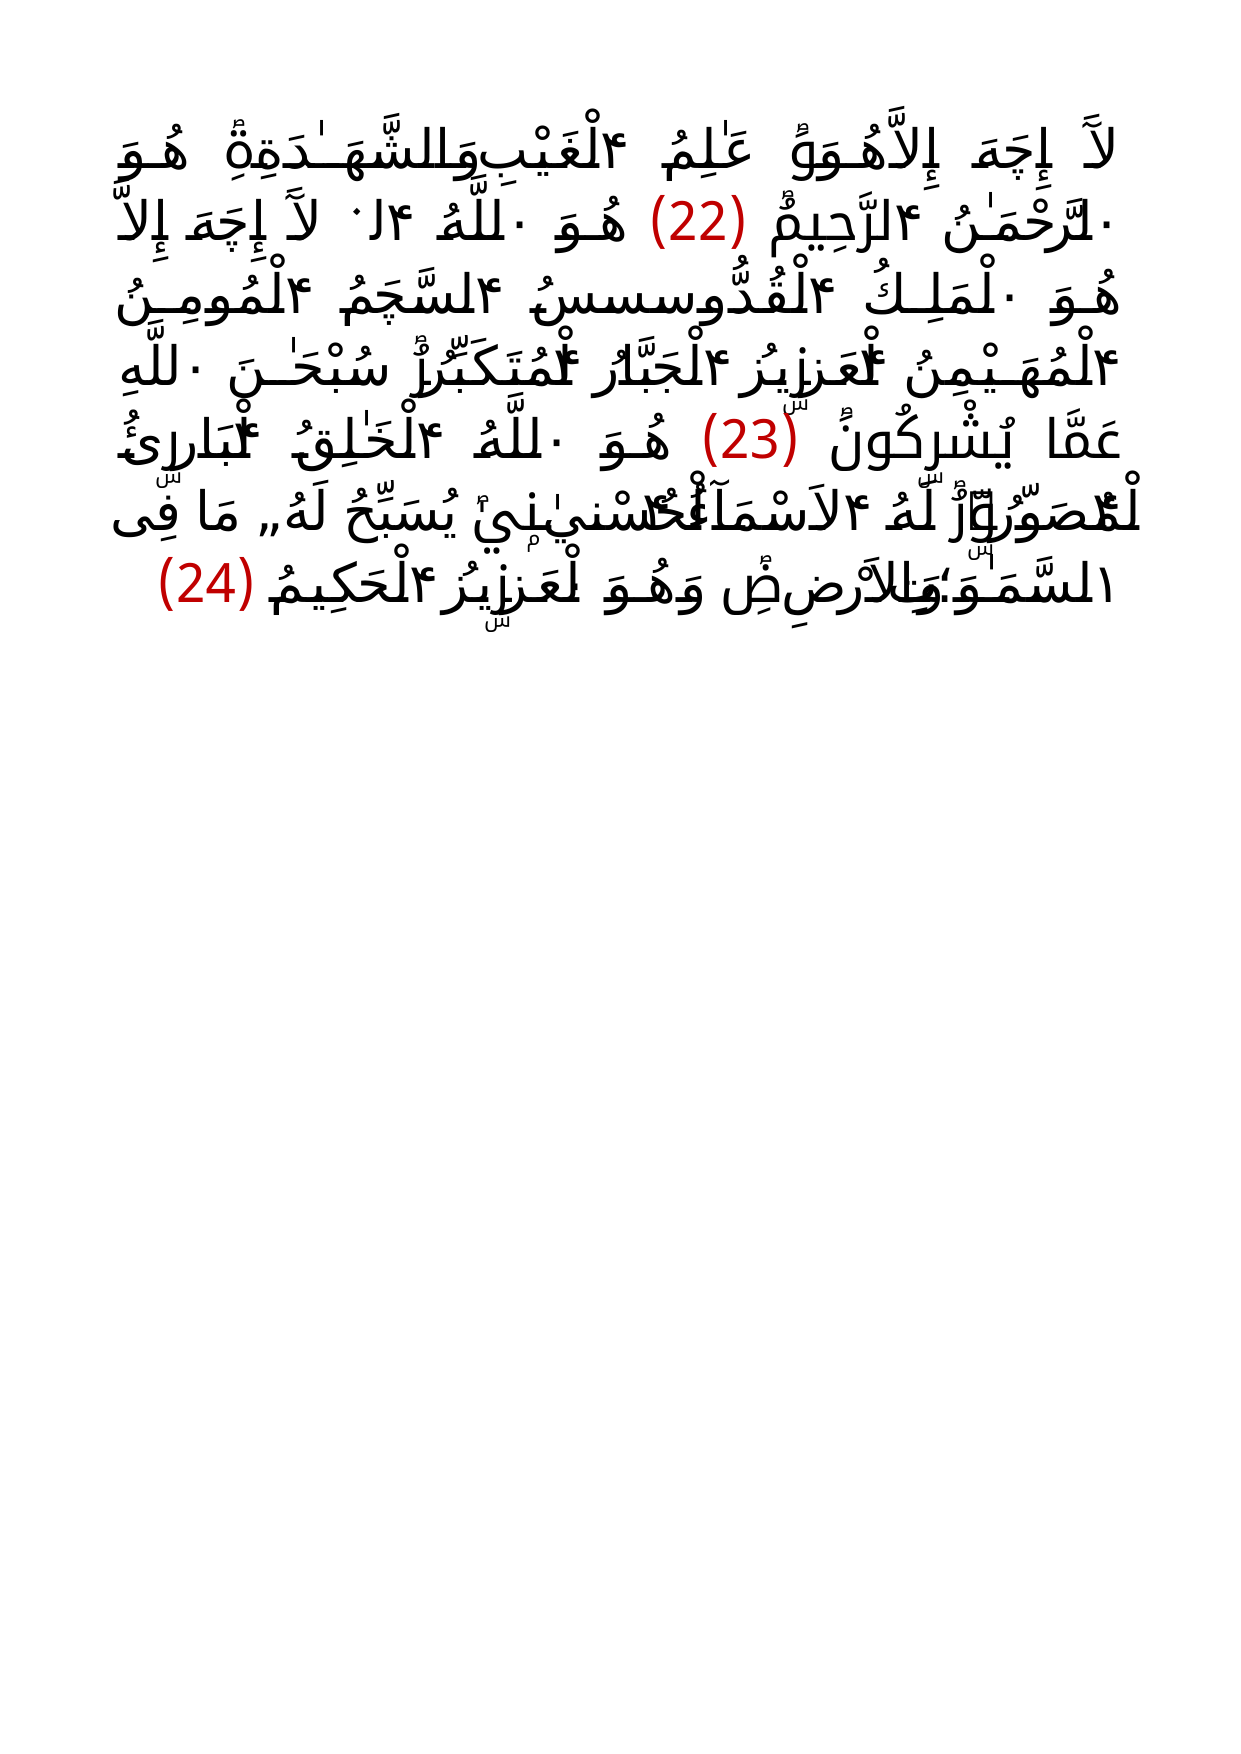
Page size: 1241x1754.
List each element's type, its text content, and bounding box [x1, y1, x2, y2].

text بِسْمِ ۱للَّهِ ۱لرَّحْمَـٰنِ ۱لرَّحِيمِ سَبَّحَ لِلهِ مَا فِى ۱لسَّمَـٰوَ؛تِ وَمَا فِى ۱لاَرْضِؐ وَهُوَ ۰لْعَزۣيزُ ۴لْحَكِيمُؐ (1) هُوَ ۰ﻟـذِىٓ أَخْرَجَ ۰لذِينَ كَفَرُواْ مِــنَ اَهْلِ ۱لْكِتَـٰبِ مِــن دِيۭـٰرۣهِمْ لَأِوَّلِ ۱لْحَشْرۣؐ مَا ظَنَنتُمُ; أَنْ يَّخْرُجُواْؐ وَظَنُّوٓاْ أَنَّهُم مَّانِعَتُهُمْ حُصُونُهُم مِّــنَ ۰للَّهِؐ فَأَتۭيٰهُمُ ۴للَّهُ مِــنْ حَيْثُ لَمْ يَحْتَسِبُواْؐ ® وَقَذَفَ فِى قُلُوبِهِمُ ۴لرُّعْبَؐ يُخْرۣبُونَ بُيُوتَهُم بِأَيْدِيهِمْ وَأَيْدِى ۱لْمُومِنِينَؐ فَاعْتَبِرُواْ يَـٰٓٱُوْلِى ۱لاَبْصۭـٰرۣؐ (2) وَلَوْلآَ أَننن كَتَبَ ۰للَّهُ عَلَيْهِمُ ۴لْجَلآَءَ لَعَذَّبَهُمْ فِى ۱لدُّنْيۭاؐ وَلَهُمْ فِى ۱لاَخِرَةِ عَذَابُ ۴لنّۭارۣؐ (3) ذَ؛لِــكَ بِأَنَّهُمْ شَآقُّواْ ۴للَّهَ وَرَسُولَهُؐ, وَمَنْ يُّشَآقِّ ۱للَّهَ فَإِنَّ ۰للَّهَ شَدِيدُ ۴لْعِقَابِؐ (4) مَا قَطَعْتُم مِّن لِّينَةٖ اَوْ تَرَكْتُمُوهَا قَآئِمَةٗ عَلَــيٰٓ ٱُصُولِهَا فَبِإِذْنِ ۱للَّهِ وَڤِيُخْزۣيَ ۰لْفَـٰسِقِينَؐ (5) وَمَآ أَفَآءَ ۰للَّهُ عَلَيٰ رَسُولِهِ” مِنْهُمْ فَمَآ أَوْجَفْتُمْ عَلَيْهِ مِــنْ خَيْلٍ وَلاَ رۣكَابٍؐ وَچَكِــنَّ ۰للَّهَ يُسَلِّطُ رُسُلَهُ„ عَلَيٰ مَنْ يَّشَآءُؐ وَاللَّهُ عَلَــيٰ كُلِّ شَيْءٍ قَدِيرٌؐ (6) مَّآ أَفَآءَ ۰للَّهُ عَلَيٰ رَسُولِهِ” مِــنَ اَهْـلِ ۱لْقُرۭيٰ فَلِلهِ وَلِلرَّسُولِ وَلِذِى ۱لْقُرْبۭيٰ وَالْيَتَـٰمۭيٰ وَالْمَسَـٰكِينِ وَابْـنِ ۱لسَّبِيلِ كَىْ لاَ يَكُونَ دُولَةَۢ بَيْــنَ ۰لاَغْنِيَآءِ مِنكُمْؐ وَمَآ ءَاتۭيٰكُمُ ۴لرَّسُولُ فَخُذُوهُؐ وَمَا نَهۭيٰكُمْ عَنْهُ فَانتَهُواْؐ وَاتَّقُواْ ۴للَّهَؐ إِنَّ ۰للَّهَ شَدِيدُ ۴لْعِقَابِؐ (7) لِلْفُقَرَآءِ ۱ڤْمُهَـٰجِرۣيــنَ ۰لذِينَ ٱُخْرۣجُواْ مِــن دِيۭـٰرۣهِمْ وَأَمْوَ؛لِهِمْ يَبْتَغُونَ فَضْلًا مِّــنَ ۰للَّهِ وَرۣضْوَ؛ناً وَيَنصُرُونَ ۰للَّهَ وَرَسُولَهُؐ; ٱُوْلَئِــكَ هُمُ ۴لصَّـٰدِقُونَؐ (8) وَالذِينَ تَبَوَّءُو ۴لدَّارَ وَالِايمَـٰنَ مِن قَبْلِهِمْ يُحِبُّونَ مَــنْ هَاجَرَ إِلَيْهِمْ وَلاَ يَجِدُونَ فِى صُدُورۣهِمْ حَاجَةً مِّمَّآ ٱُوتُواْ وَيُوثِرُونَ عَلَــيٰٓ أَنفُسِهِمْ وَلَوْ كَانَ بِهِمْ خَصَاصَةٌؐ وَمَنْ يُّوقَ شُحَّ نَفْسِهِ” فَٱُوْلَئِــكَ هُمُ ۴ڤْمُفْڤِحُونَؐ (9) وَالذِيــنَ جَآءُو مِـنۢ بَعْدِهِمْ يَقُولُونَ رَبَّنَا "غْفِرْ لَنَا وَلِإِخْوَ؛نِنَا ۰لذِيــنَ سَبَقُونَا بِالِايمَـٰنِ وَلاَ تَجْعَلْ فِى قُلُوبِنَا غِلًاّ لِّلذِيــنَ ءَامَنُواْؐ رَبَّنَآ إِنَّــكَ رَءُوفٌ رَّحِيم٘ؐ (10) ¥ اَلَمْ تَرَ إِلَي ۰لذِيــنَ نَافَقُواْ يَقُولُونَ لِإِخْوَ؛نِهِمُ ۴لذِيــنَ كَفَرُواْ مِنَ اَهْلِ ۱لْكِتَـٰبِ لَـئِــنُ ۷خْرۣجْتُمْ ڤَنَخْرُجَــنَّ مَعَكُمْ وَلاَ نُطِيعُ فِيكُمُ; أَحَداٗ اَبَداً وَإِن قُوتِلْتُمْ لَنَنصُرَنَّكُمْؐ وَاللَّهُ يَشْهَدُ إِنَّهُمْ لَكَـٰذِبُونَؐ (11) لَـئِــنُ ۷خْرۣجُواْ لاَ يَخْرُجُونَ مَعَهُمْؐ وَلَئِن قُوتِلُواْ لاَ يَنصُرُونَهُمْؐ وَلَـئِــن نَّصَرُوهُمْ لَيُوَلُّنَّ ۰لاَدْبَـٰرَ ثُمَّ لاَ يُنصَرُونَؐ (12) لَأَنتُمُ; أَشَدُّ رَهْبَةً فِى صُدُورۣهِم مِّــنَ ۰للَّهِؐ ذَ؛لِــكَ بِأَنَّهُمْ قَوْمٌ لاَّ يَفْقَهُونَؐ (13) لاَ يُقَـٰتِلُونَكُمْ جَمِيعاٗ اِلاَّ فِى قُريً مُّحَصَّنَةٖ اَوْ مِنْ وَّرَآءِ جُدُرٙؐ بَأْسُهُم بَيْنَهُمْ شَدِيدٌؐ تَحْسِبُهُمْ جَمِيعاً وَقُلُوبُهُمْ شَتّۭيٰؐ ذَ؛لِــكَ بِأَنَّهُمْ قَوْمٌ لاَّ يَعْقِلُونَؐ (14) كَمَثَلِ ۱لذِينَ مِــن قَبْلِهِمْ قَرۣيباًؐ ذَاقُواْ وَبَالَ أَمْرۣهِمْؐ وَلَهُمْ عَذَاب٘ اَلِيمٌؐ (15) كَمَثَـلِ ۱لشَّيْطَـٰنِ إِذْ قَالَ لِلِانسَـٰنِ ۹كْفُرْ فَلَمَّا كَفَرَ قَالَ إِنِّى بَرۣىٓءٌ مِّنــكَ إِنِّــيَ أَخَافُ ۴للَّهَ رَبَّ ۰لْعَـٰلَمِينَؐ (16) فَكَانَ عَـٰقِبَتَهُمَآ أَنَّهُمَا فِى ۱لنّۭارۣ خَالِدَيْنِ فِيهَاؐ وَذَ؛لِــكَ جَزَ×ؤُاْ ۴لظَّـٰلِمِينَؐ (17) يَـٰٓأَيُّهَا ۰لذِيــنَ ءَامَنُواْ èتَّقُواْ ۴للَّهَ وَلْتَنظُرْ نَفْــسٌ مَّا قَدَّمَتْ لِغَدٍؐ وَاتَّقُواْ ۴للَّهَؐ إِنَّ ۰للَّهَ خَبِيرٛ بِمَا تَعْمَلُونَؐ (18) وَلاَ تَكُونُواْ كَالذِيــنَ نَسُواْ ۴للَّهَ فَأَنسۭيٰهُمُ; أَنفُسَهُمُؐ; ٱُوْلَئِــكَ هُمُ ۴لْفَـٰسِقُونَؐ (19) لاَ يَسْتَوۣىٓ أَصْحَـٰبُ ۴لنّۭارۣ وَأَصْحَـٰبُ ۴لْجَنَّةِؐ أَصْحَـٰبُ ۴لْجَنَّةِ هُمُ ۴لْفَآئِزُونَؐ (20) لَوَ اَنزَلْنَا هَـٰذَا ۰لْقُرْءَانَ عَلَيٰ جَبَلٍ لَّرَأَيْتَهُ„ خَـٰشِعاً مُّتَصَدِّعاً مِّــنْ خَشْيَةِ ۱للَّهِؐ وَتِلْــكَ ۰لاَمْثَـٰــلُ نَضْرۣبُهَا لِلنَّاسسسِ لَعَلَّهُمْ يَتَفَكَّرُونَؐ (21) هُوَ ۰للَّهُ ۴ﻟ﮲ لآَ إِچَهَ إِلاَّ هُوَؐ عَـٰلِمُ ۴لْغَيْبِ وَالشَّهَـٰدَةِؐ هُوَ ۰لرَّحْمَـٰنُ ۴لرَّحِيمُؐ (22) هُوَ ۰للَّهُ ۴ﻟ﮲ لآَ إِچَهَ إِلاَّ هُوَ ۰لْمَلِــكُ ۴لْقُدُّوسسسُ ۴لسَّچَمُ ۴لْمُومِــنُ ۴لْمُهَيْمِنُ ۴لْعَزۣيزُ ۴لْجَبَّارُ ۴لْمُتَكَبِّرُؐ سُبْحَـٰــنَ ۰للَّهِ عَمَّا يُشْرۣكُونَؐ (23) هُوَ ۰للَّهُ ۴لْخَـٰلِقُ ۴لْبَارۣىُٔ ۴لْمُصَوّۣرُؐ لَهُ ۴لاَسْمَآءُ ۴لْحُسْنۭيٰؐ يُسَبِّحُ لَهُ„ مَا فِى ۱لسَّمَـٰوَ؛تِ وَالاَرْضِؐ وَهُوَ ۰لْعَزۣيزُ ۴لْحَكِيمُ (24) [118, 118, 1122, 625]
